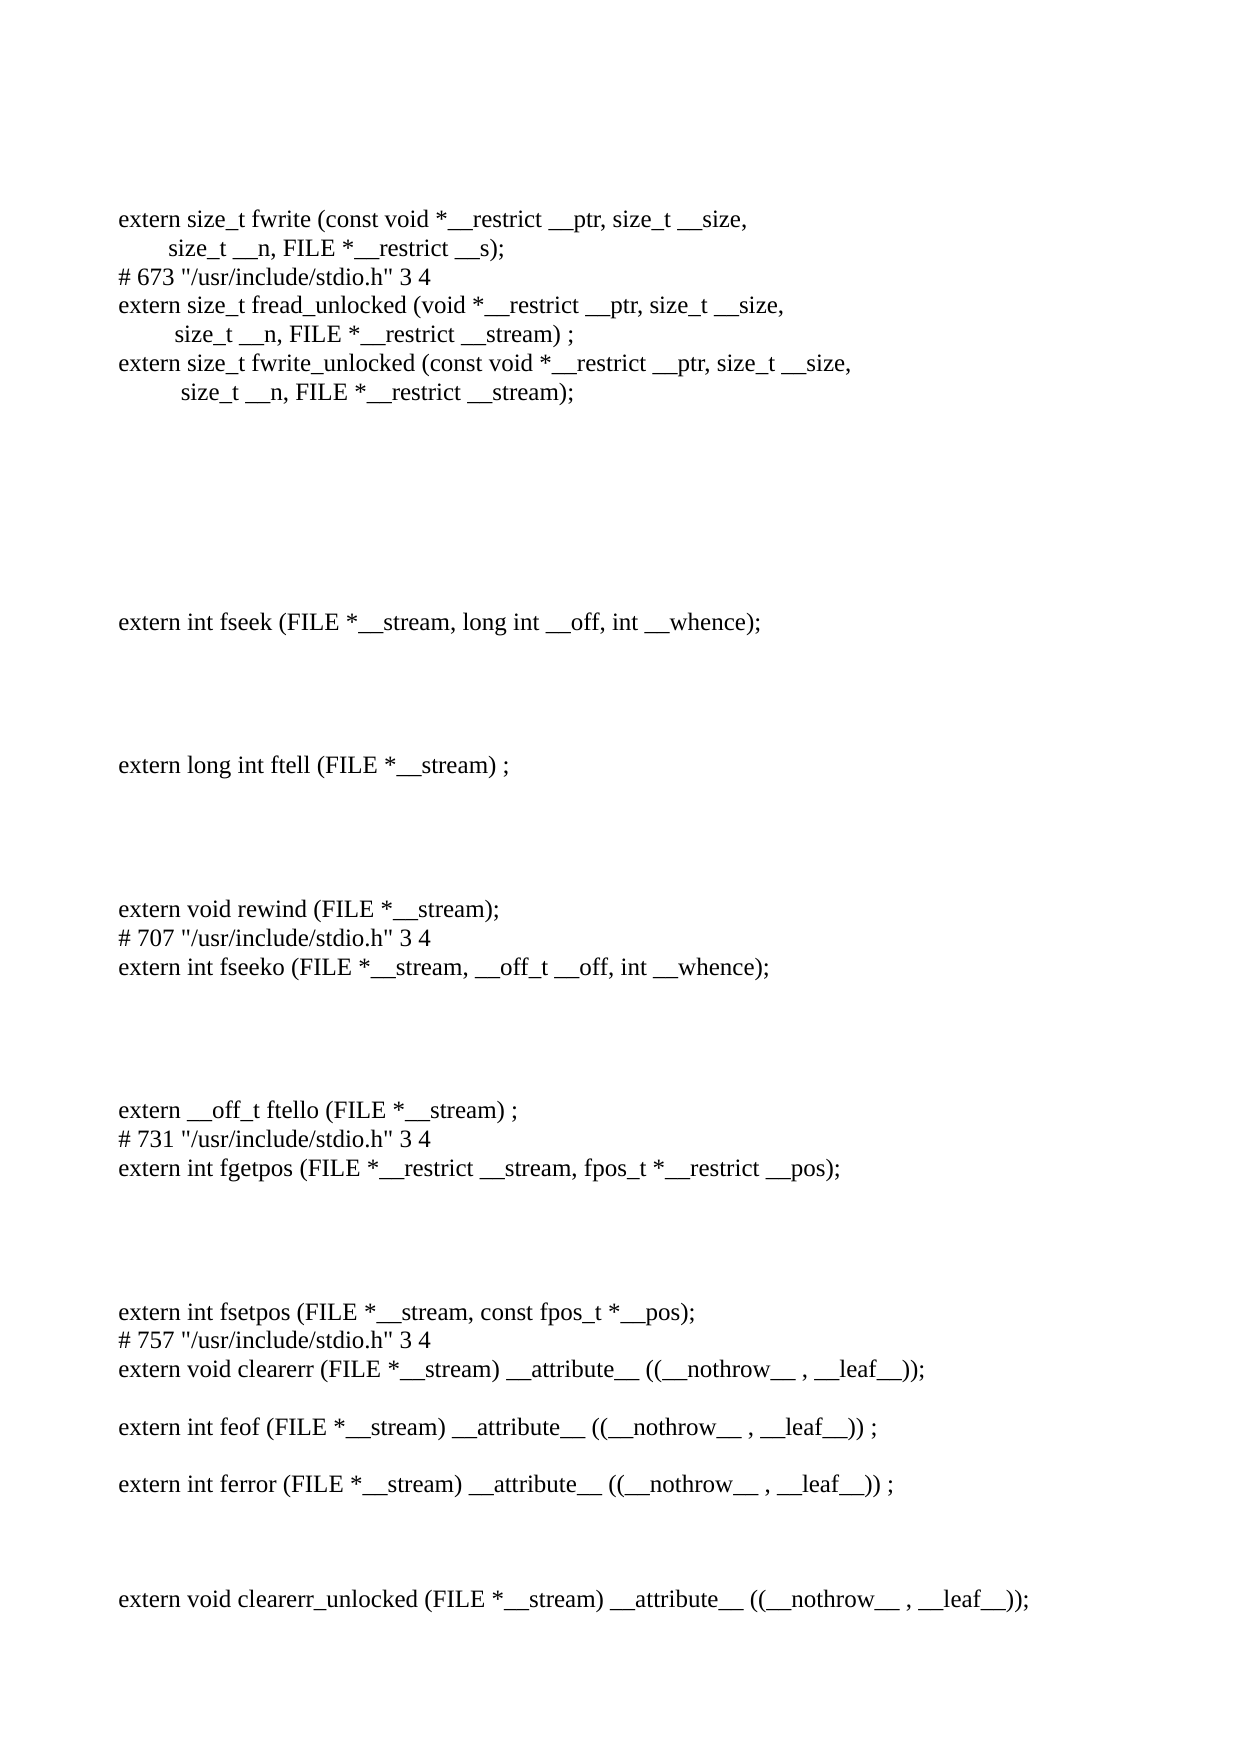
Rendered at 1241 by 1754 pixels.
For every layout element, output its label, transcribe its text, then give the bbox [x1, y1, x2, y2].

text extern int feof (FILE *__stream) __attribute__ ((__nothrow__ , __leaf__)) ; [118, 1412, 1122, 1441]
text size_t __n, FILE *__restrict __stream); [118, 377, 1122, 406]
text extern size_t fread_unlocked (void *__restrict __ptr, size_t __size, [118, 291, 1122, 319]
text size_t __n, FILE *__restrict __s); [118, 233, 1122, 262]
text extern void clearerr_unlocked (FILE *__stream) __attribute__ ((__nothrow__ , __leaf__)); [118, 1584, 1122, 1613]
text extern int fsetpos (FILE *__stream, const fpos_t *__pos); [118, 1297, 1122, 1326]
text extern void rewind (FILE *__stream); [118, 894, 1122, 923]
text extern size_t fwrite_unlocked (const void *__restrict __ptr, size_t __size, [118, 348, 1122, 377]
text extern void clearerr (FILE *__stream) __attribute__ ((__nothrow__ , __leaf__)); [118, 1354, 1122, 1383]
text # 707 "/usr/include/stdio.h" 3 4 [118, 923, 1122, 952]
text extern long int ftell (FILE *__stream) ; [118, 751, 1122, 779]
text extern __off_t ftello (FILE *__stream) ; [118, 1096, 1122, 1124]
text # 757 "/usr/include/stdio.h" 3 4 [118, 1326, 1122, 1354]
text extern size_t fwrite (const void *__restrict __ptr, size_t __size, [118, 204, 1122, 233]
text # 673 "/usr/include/stdio.h" 3 4 [118, 262, 1122, 291]
text extern int fgetpos (FILE *__restrict __stream, fpos_t *__restrict __pos); [118, 1153, 1122, 1182]
text extern int fseek (FILE *__stream, long int __off, int __whence); [118, 607, 1122, 636]
text # 731 "/usr/include/stdio.h" 3 4 [118, 1124, 1122, 1153]
text size_t __n, FILE *__restrict __stream) ; [118, 319, 1122, 348]
text extern int fseeko (FILE *__stream, __off_t __off, int __whence); [118, 952, 1122, 981]
text extern int ferror (FILE *__stream) __attribute__ ((__nothrow__ , __leaf__)) ; [118, 1469, 1122, 1498]
